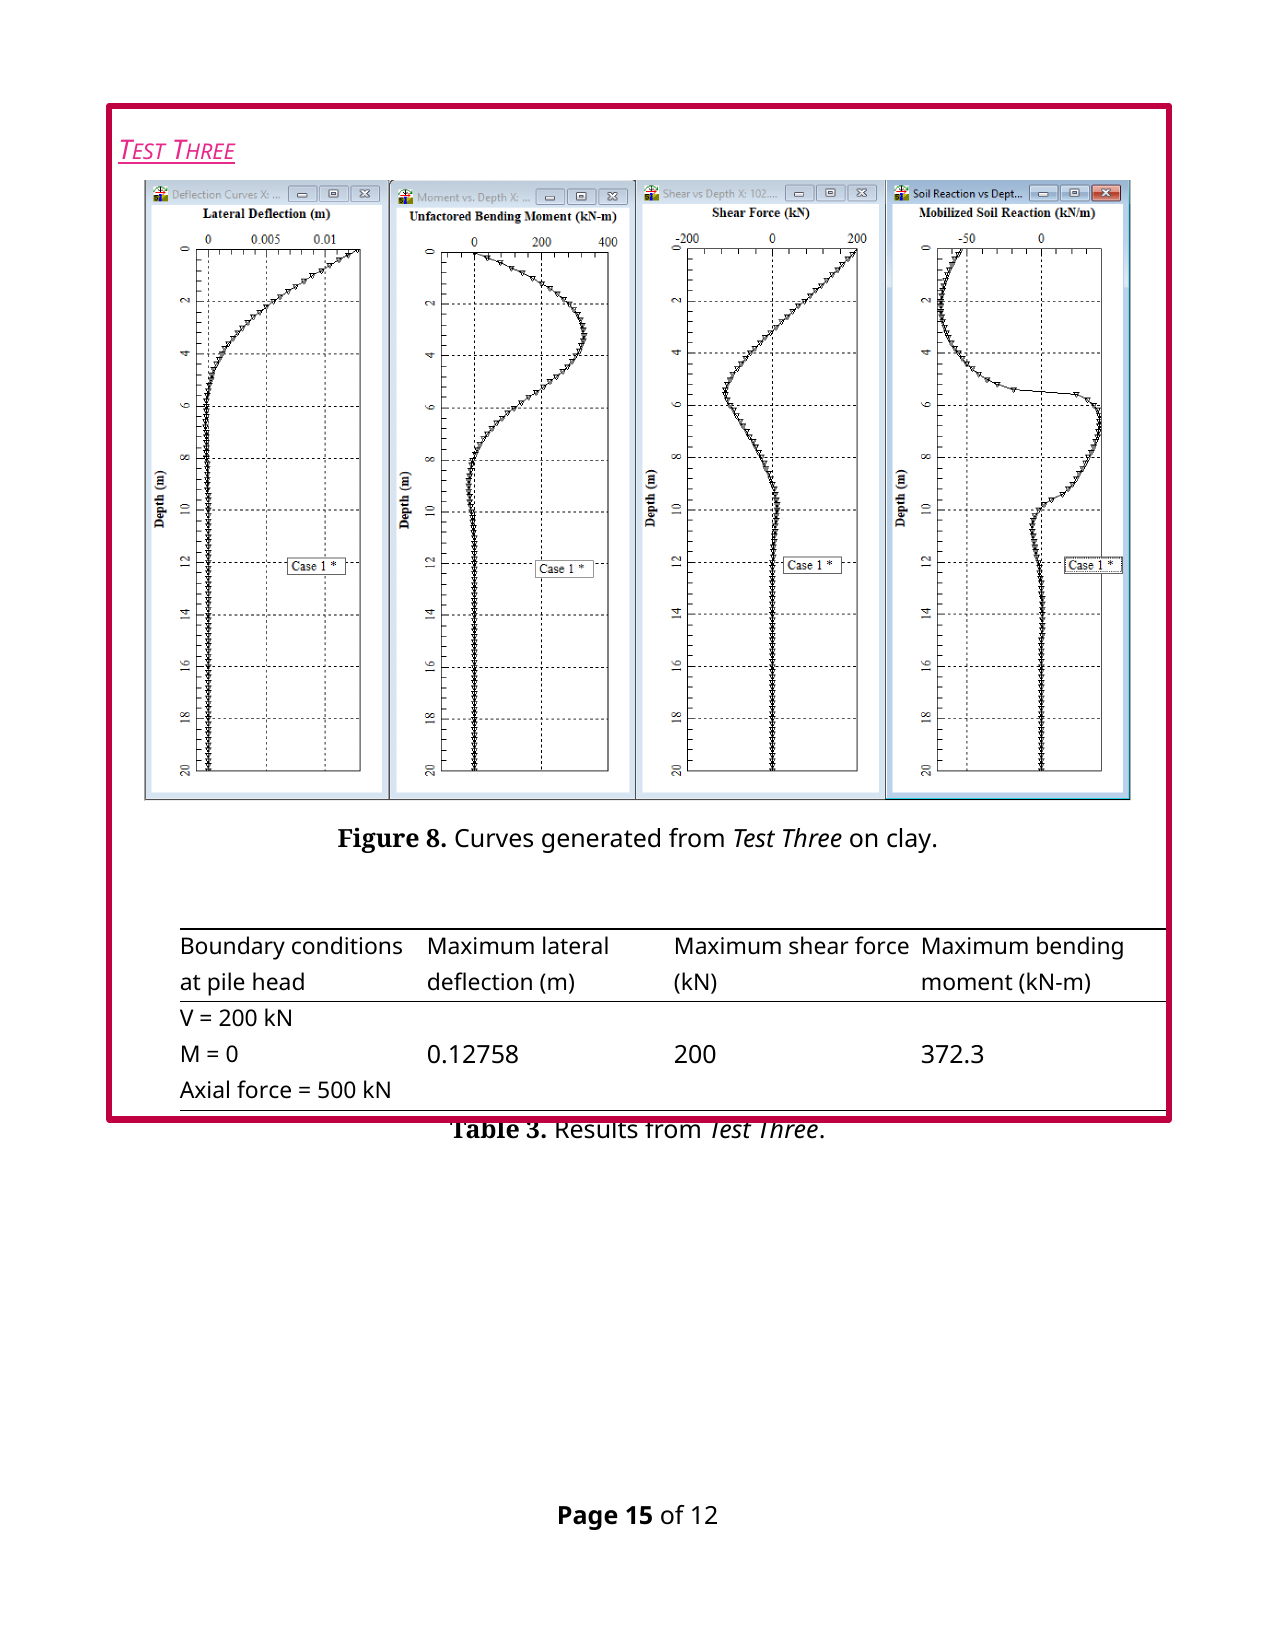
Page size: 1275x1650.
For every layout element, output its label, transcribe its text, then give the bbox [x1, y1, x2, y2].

table_header Maximum lateral deflection (m) [427, 930, 674, 1001]
table_cell V = 200 kN M = 0 Axial force = 500 kN [180, 1002, 427, 1110]
subtitle Test Three [118, 131, 1157, 167]
table_cell 200 [674, 1002, 921, 1110]
table_header Maximum shear force (kN) [674, 930, 921, 1001]
table_cell 0.12758 [427, 1002, 674, 1110]
table_header Boundary conditions at pile head [180, 930, 427, 1001]
text [118, 1111, 1157, 1116]
picture [144, 180, 1132, 801]
text Table 3. Results from Test Three. [118, 1123, 1157, 1145]
text Figure 8. Curves generated from Test Three on clay. [118, 821, 1157, 855]
table_cell 372.3 [921, 1002, 1166, 1110]
table_header Maximum bending moment (kN-m) [921, 930, 1166, 1001]
